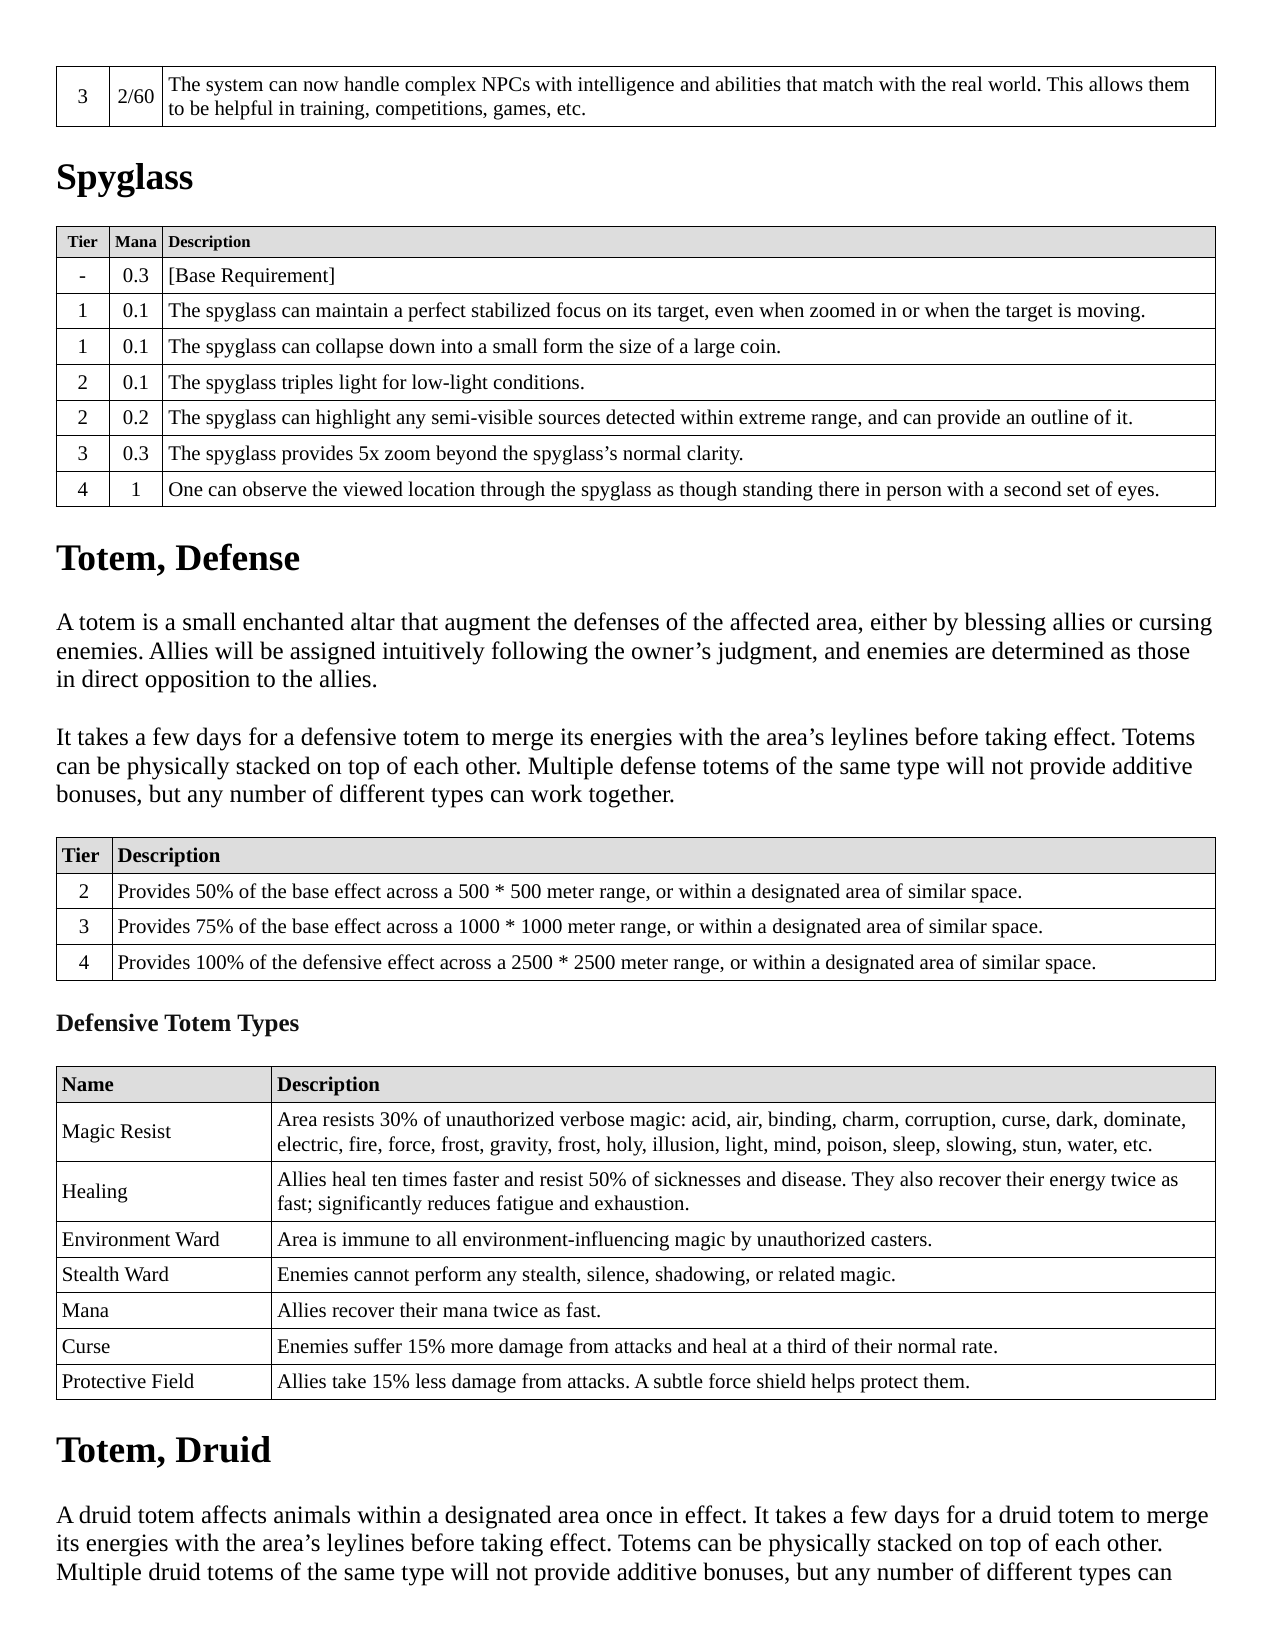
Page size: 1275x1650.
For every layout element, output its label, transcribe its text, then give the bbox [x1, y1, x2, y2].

table_header Tier [57, 227, 109, 257]
table_cell Provides 100% of the defensive effect across a 2500 * 2500 meter range, or within a designated area of similar space. [113, 945, 1215, 979]
table_header Description [163, 227, 1215, 257]
text A druid totem affects animals within a designated area once in effect. It takes a few days for a druid totem to merge its energies with the area’s leylines before taking effect. Totems can be physically stacked on top of each other. Multiple druid totems of the same type will not provide additive bonuses, but any number of different types can [56, 1500, 1215, 1586]
text It takes a few days for a defensive totem to merge its energies with the area’s leylines before taking effect. Totems can be physically stacked on top of each other. Multiple defense totems of the same type will not provide additive bonuses, but any number of different types can work together. [56, 722, 1215, 808]
table_header Mana [110, 227, 162, 257]
table_cell Allies heal ten times faster and resist 50% of sicknesses and disease. They also recover their energy twice as fast; significantly reduces fatigue and exhaustion. [272, 1162, 1215, 1221]
table_cell Mana [57, 1293, 271, 1328]
table_cell 3 [57, 436, 109, 471]
table_cell 1 [110, 472, 162, 506]
table_cell - [57, 258, 109, 293]
table_cell 3 [57, 909, 112, 944]
table_cell Enemies cannot perform any stealth, silence, shadowing, or related magic. [272, 1258, 1215, 1292]
table_cell Provides 75% of the base effect across a 1000 * 1000 meter range, or within a designated area of similar space. [113, 909, 1215, 944]
table_cell The spyglass provides 5x zoom beyond the spyglass’s normal clarity. [163, 436, 1215, 471]
subtitle Spyglass [56, 154, 1215, 197]
table_cell The spyglass can highlight any semi-visible sources detected within extreme range, and can provide an outline of it. [163, 401, 1215, 435]
table_cell Allies take 15% less damage from attacks. A subtle force shield helps protect them. [272, 1365, 1215, 1399]
table_cell 1 [57, 329, 109, 364]
table_cell The spyglass can collapse down into a small form the size of a large coin. [163, 329, 1215, 364]
subtitle Defensive Totem Types [56, 1008, 1215, 1037]
table_cell Allies recover their mana twice as fast. [272, 1293, 1215, 1328]
table_header Description [113, 838, 1215, 873]
table_cell 2 [57, 874, 112, 908]
table_cell 2/60 [110, 67, 162, 126]
table_cell Provides 50% of the base effect across a 500 * 500 meter range, or within a designated area of similar space. [113, 874, 1215, 908]
table_cell One can observe the viewed location through the spyglass as though standing there in person with a second set of eyes. [163, 472, 1215, 506]
table_cell Stealth Ward [57, 1258, 271, 1292]
table_header Description [272, 1067, 1215, 1102]
table_cell 0.3 [110, 436, 162, 471]
table_cell 3 [57, 67, 109, 126]
table_header Tier [57, 838, 112, 873]
subtitle Totem, Defense [56, 535, 1215, 578]
table_cell The spyglass can maintain a perfect stabilized focus on its target, even when zoomed in or when the target is moving. [163, 294, 1215, 328]
table_cell Environment Ward [57, 1222, 271, 1257]
table_cell Curse [57, 1329, 271, 1363]
table_cell The system can now handle complex NPCs with intelligence and abilities that match with the real world. This allows them to be helpful in training, competitions, games, etc. [163, 67, 1215, 126]
table_cell 0.1 [110, 365, 162, 399]
table_cell Enemies suffer 15% more damage from attacks and heal at a third of their normal rate. [272, 1329, 1215, 1363]
table_cell 4 [57, 945, 112, 979]
table_cell 2 [57, 401, 109, 435]
table_cell The spyglass triples light for low-light conditions. [163, 365, 1215, 399]
table_cell 0.3 [110, 258, 162, 293]
table_cell 0.1 [110, 294, 162, 328]
text A totem is a small enchanted altar that augment the defenses of the affected area, either by blessing allies or cursing enemies. Allies will be assigned intuitively following the owner’s judgment, and enemies are determined as those in direct opposition to the allies. [56, 607, 1215, 693]
table_cell 1 [57, 294, 109, 328]
table_cell Healing [57, 1162, 271, 1221]
table_cell Area resists 30% of unauthorized verbose magic: acid, air, binding, charm, corruption, curse, dark, dominate, electric, fire, force, frost, gravity, frost, holy, illusion, light, mind, poison, sleep, slowing, stun, water, etc. [272, 1103, 1215, 1161]
table_cell 0.2 [110, 401, 162, 435]
table_cell [Base Requirement] [163, 258, 1215, 293]
table_cell Protective Field [57, 1365, 271, 1399]
table_cell 0.1 [110, 329, 162, 364]
table_cell 4 [57, 472, 109, 506]
table_cell Magic Resist [57, 1103, 271, 1161]
table_header Name [57, 1067, 271, 1102]
table_cell Area is immune to all environment-influencing magic by unauthorized casters. [272, 1222, 1215, 1257]
table_cell 2 [57, 365, 109, 399]
subtitle Totem, Druid [56, 1428, 1215, 1471]
